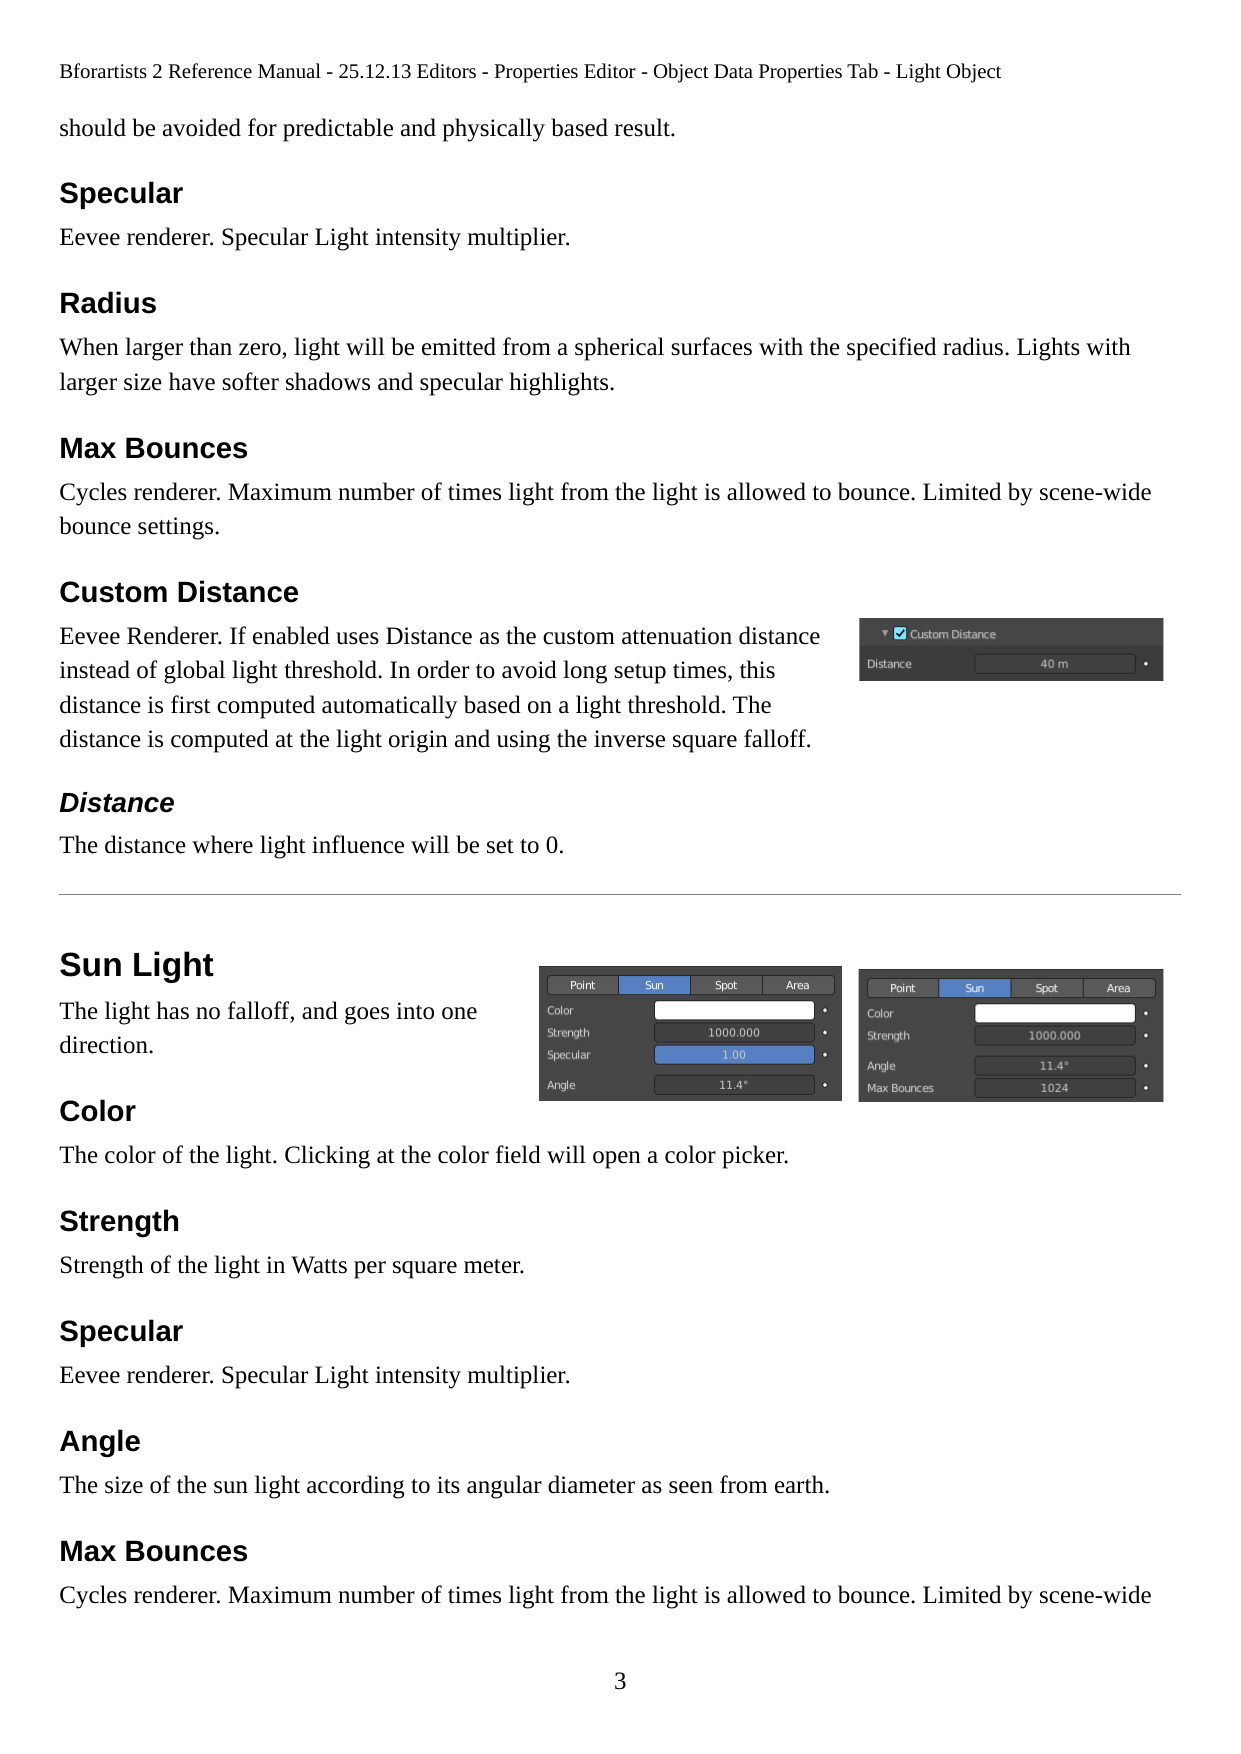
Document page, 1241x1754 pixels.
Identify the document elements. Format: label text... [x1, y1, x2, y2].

text The distance where light influence will be set to 0. [59, 831, 1181, 859]
text Strength of the light in Watts per square meter. [59, 1250, 1181, 1279]
subtitle Radius [59, 286, 1181, 320]
text The color of the light. Clicking at the color field will open a color picker. [59, 1140, 1181, 1169]
subtitle Angle [59, 1423, 1181, 1457]
subtitle Specular [59, 176, 1181, 210]
subtitle Max Bounces [59, 1533, 1181, 1567]
text Cycles renderer. Maximum number of times light from the light is allowed to bounce. Limited by scene-wide [59, 1580, 1181, 1608]
subtitle Max Bounces [59, 431, 1181, 464]
subtitle Distance [59, 786, 1181, 818]
text should be avoided for predictable and physically based result. [59, 113, 1181, 141]
text Cycles renderer. Maximum number of times light from the light is allowed to bounce. Limited by scene-wide bounce settings. [59, 477, 1181, 540]
subtitle Strength [59, 1204, 1181, 1237]
text Eevee Renderer. If enabled uses Distance as the custom attenuation distance instead of global light threshold. In order to avoid long setup times, this distance is first computed automatically based on a light threshold. The distance is computed at the light origin and using the inverse square falloff. [59, 621, 1181, 753]
subtitle Custom Distance [59, 575, 1181, 609]
subtitle Color [59, 1094, 1181, 1128]
text When larger than zero, light will be emitted from a spherical surfaces with the specified radius. Lights with larger size have softer shadows and specular highlights. [59, 332, 1181, 396]
text Eevee renderer. Specular Light intensity multiplier. [59, 1360, 1181, 1389]
text The light has no falloff, and goes into one direction. [59, 996, 539, 1059]
picture [859, 618, 1164, 681]
text The size of the sun light according to its angular diameter as seen from earth. [59, 1470, 1181, 1498]
subtitle Specular [59, 1314, 1181, 1347]
subtitle Sun Light [59, 944, 1181, 983]
picture [858, 969, 1164, 1102]
text Eevee renderer. Specular Light intensity multiplier. [59, 222, 1181, 251]
picture [539, 966, 842, 1101]
